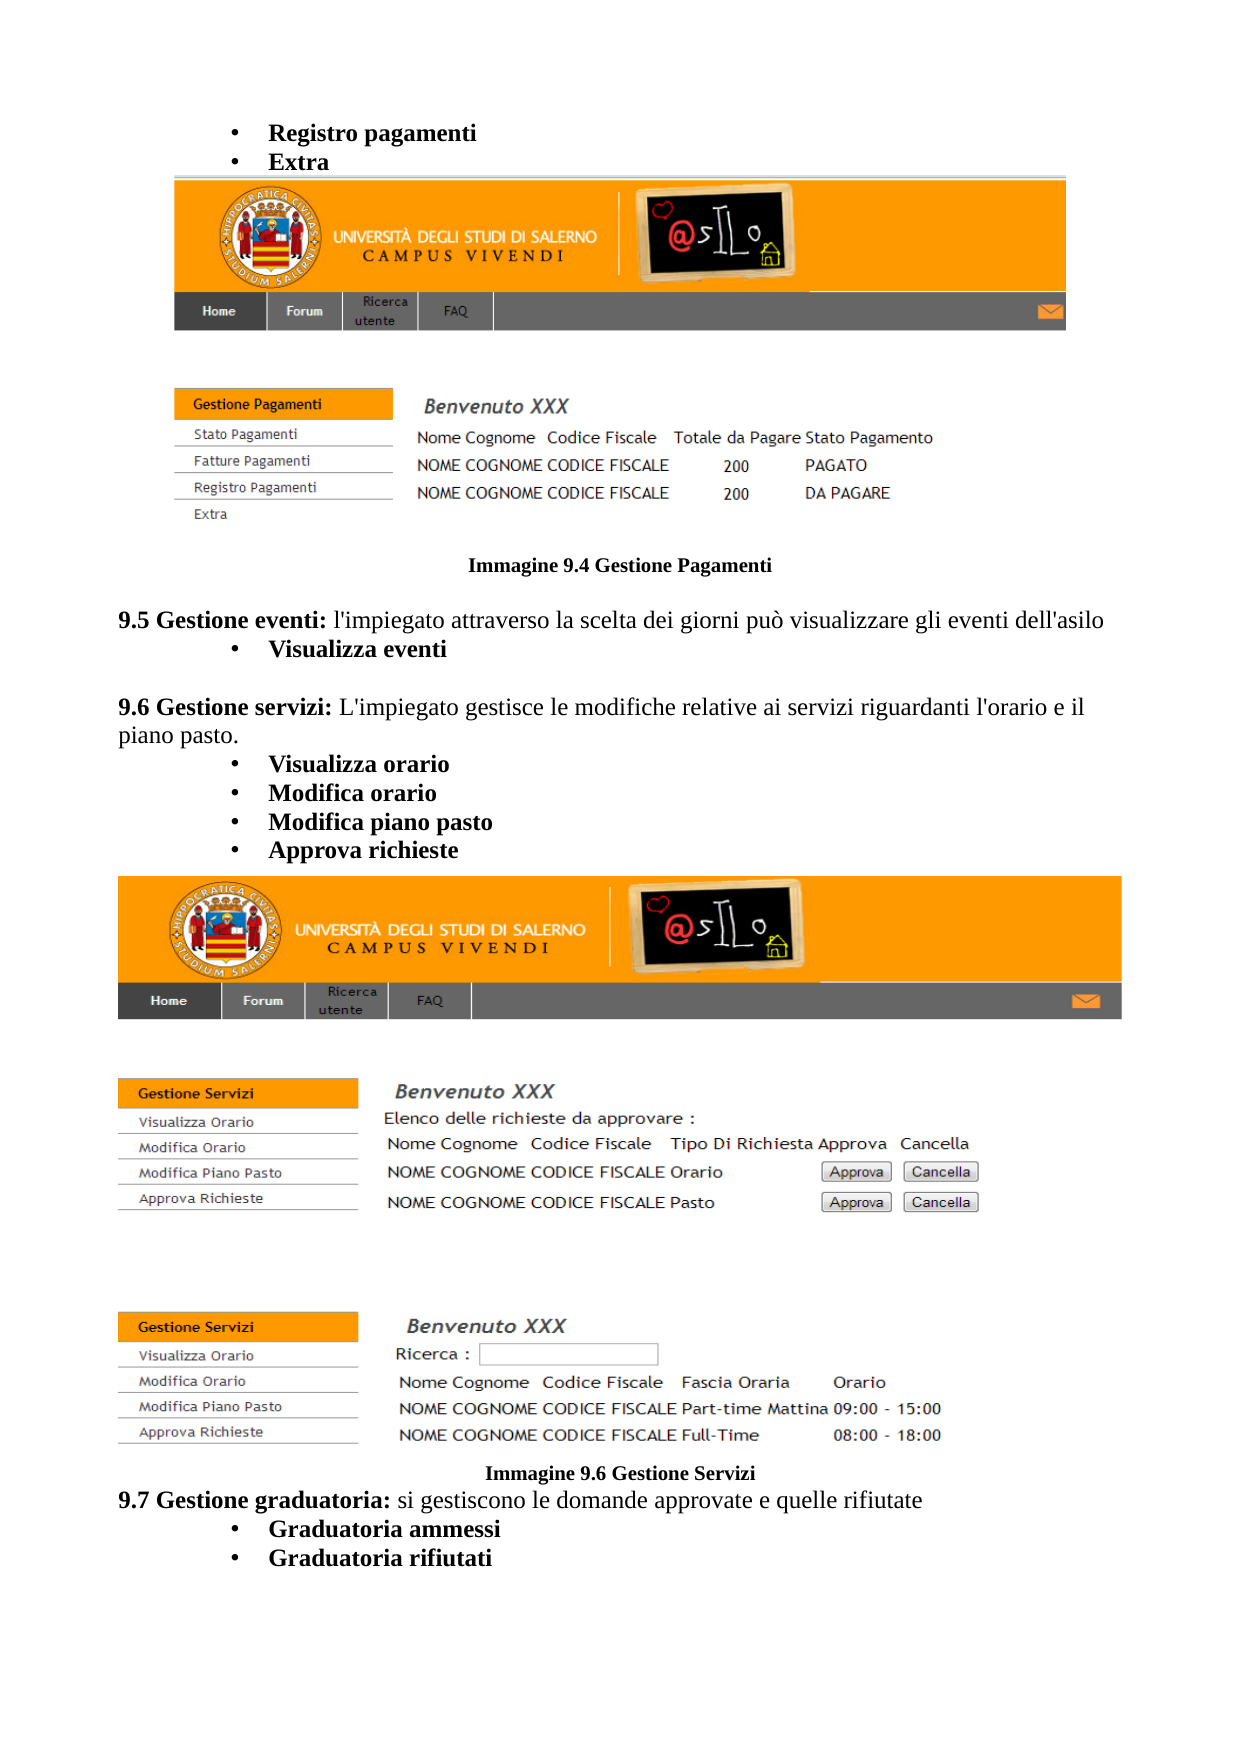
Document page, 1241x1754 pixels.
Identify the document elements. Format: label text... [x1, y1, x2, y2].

list Modifica piano pasto [231, 807, 1122, 836]
list Graduatoria ammessi [231, 1514, 1122, 1543]
text Immagine 9.4 Gestione Pagamenti [118, 176, 1122, 577]
list Visualizza eventi [231, 634, 1122, 663]
text 9.7 Gestione graduatoria: si gestiscono le domande approvate e quelle rifiutate [118, 1485, 1122, 1514]
list Modifica orario [231, 778, 1122, 807]
list Graduatoria rifiutati [231, 1543, 1122, 1571]
text [118, 864, 1122, 876]
list Extra [231, 147, 1122, 176]
picture [118, 876, 1123, 1461]
list Visualizza orario [231, 749, 1122, 778]
text 9.5 Gestione eventi: l'impiegato attraverso la scelta dei giorni può visualizzare gli eventi dell'asilo [118, 606, 1122, 634]
text 9.6 Gestione servizi: L'impiegato gestisce le modifiche relative ai servizi riguardanti l'orario e il piano pasto. [118, 692, 1122, 749]
list Registro pagamenti [231, 118, 1122, 147]
picture [174, 175, 1066, 553]
text Immagine 9.6 Gestione Servizi [118, 1461, 1122, 1485]
list Approva richieste [231, 836, 1122, 864]
